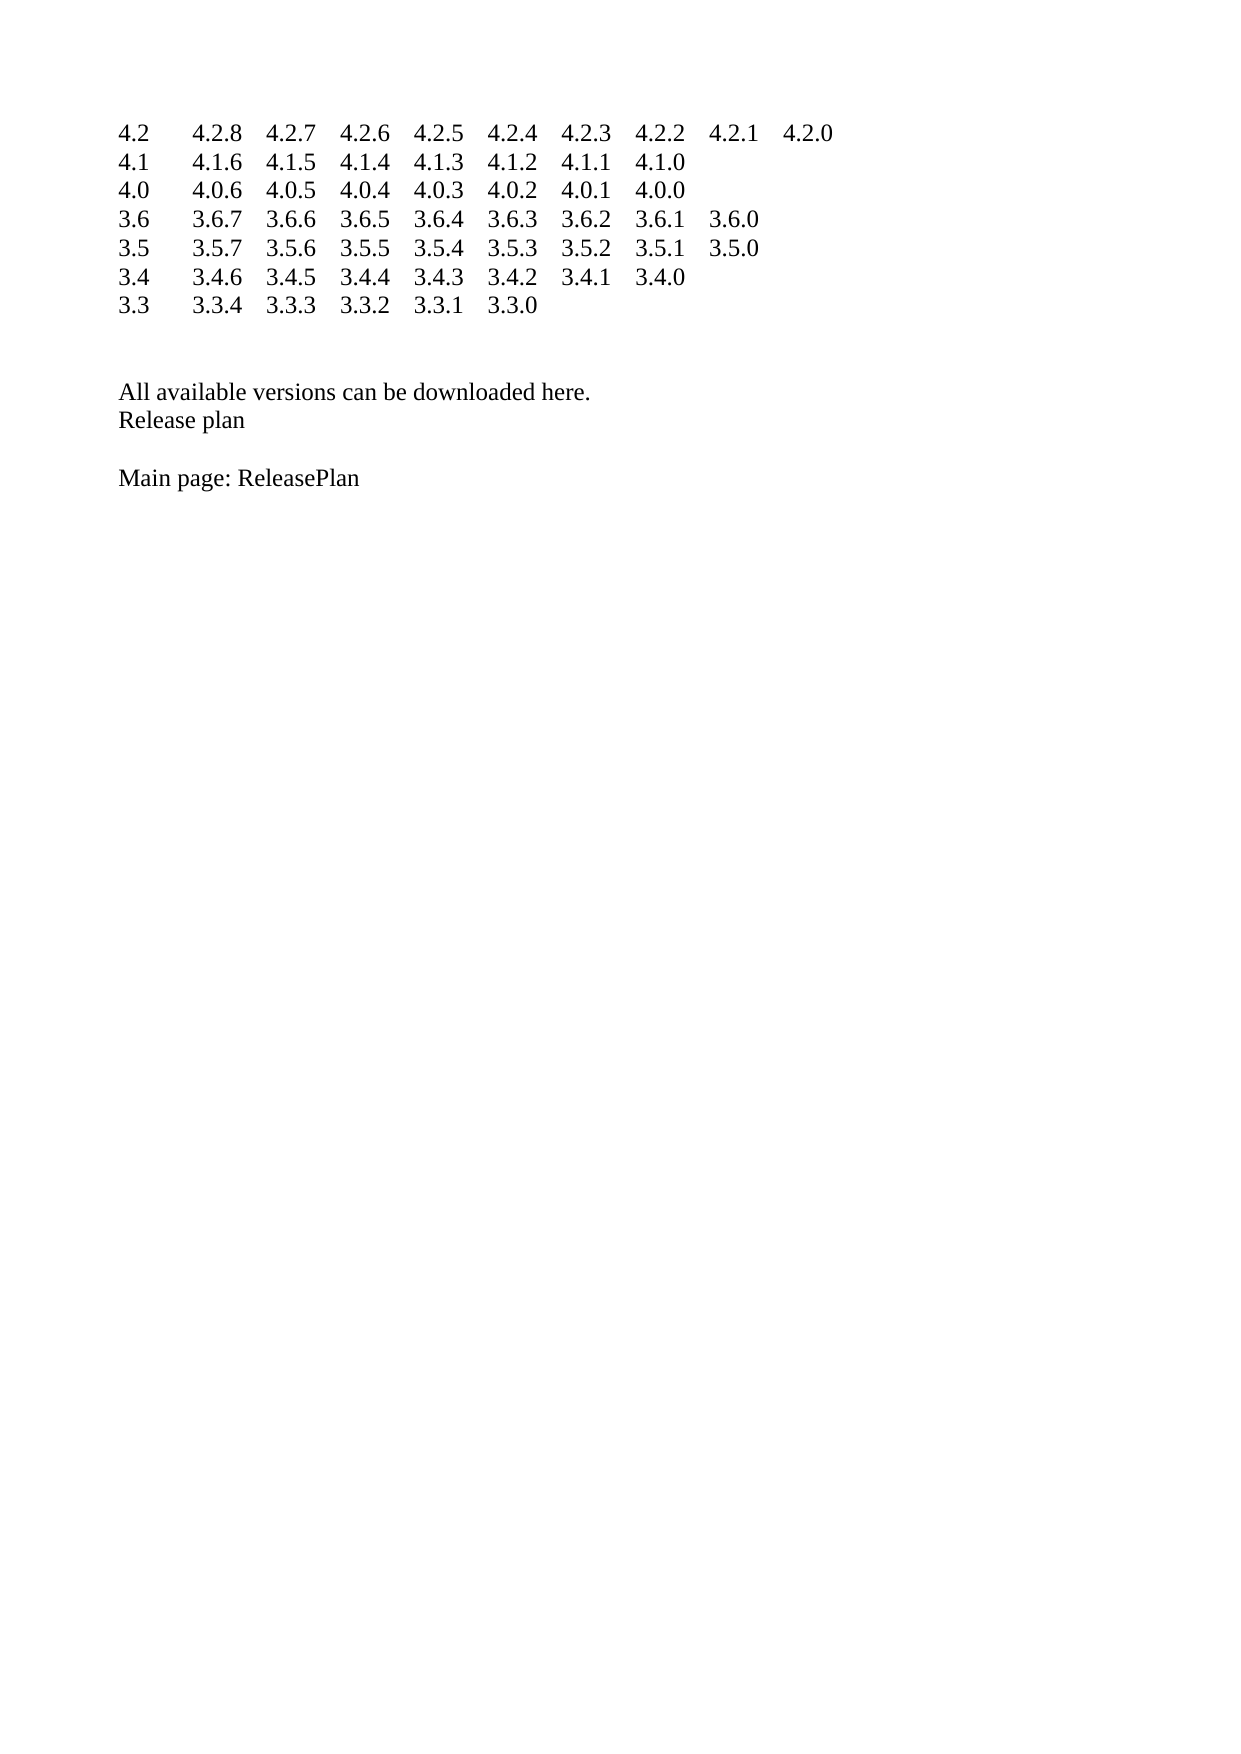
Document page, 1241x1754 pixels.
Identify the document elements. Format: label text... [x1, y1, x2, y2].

text 3.3 3.3.4 3.3.3 3.3.2 3.3.1 3.3.0 [118, 291, 1122, 319]
text 3.5 3.5.7 3.5.6 3.5.5 3.5.4 3.5.3 3.5.2 3.5.1 3.5.0 [118, 233, 1122, 262]
text Main page: ReleasePlan [118, 463, 1122, 492]
text Release plan [118, 406, 1122, 434]
text All available versions can be downloaded here. [118, 377, 1122, 406]
text 4.2 4.2.8 4.2.7 4.2.6 4.2.5 4.2.4 4.2.3 4.2.2 4.2.1 4.2.0 [118, 118, 1122, 147]
text 4.1 4.1.6 4.1.5 4.1.4 4.1.3 4.1.2 4.1.1 4.1.0 [118, 147, 1122, 176]
text 3.6 3.6.7 3.6.6 3.6.5 3.6.4 3.6.3 3.6.2 3.6.1 3.6.0 [118, 204, 1122, 233]
text 3.4 3.4.6 3.4.5 3.4.4 3.4.3 3.4.2 3.4.1 3.4.0 [118, 262, 1122, 291]
text 4.0 4.0.6 4.0.5 4.0.4 4.0.3 4.0.2 4.0.1 4.0.0 [118, 176, 1122, 204]
